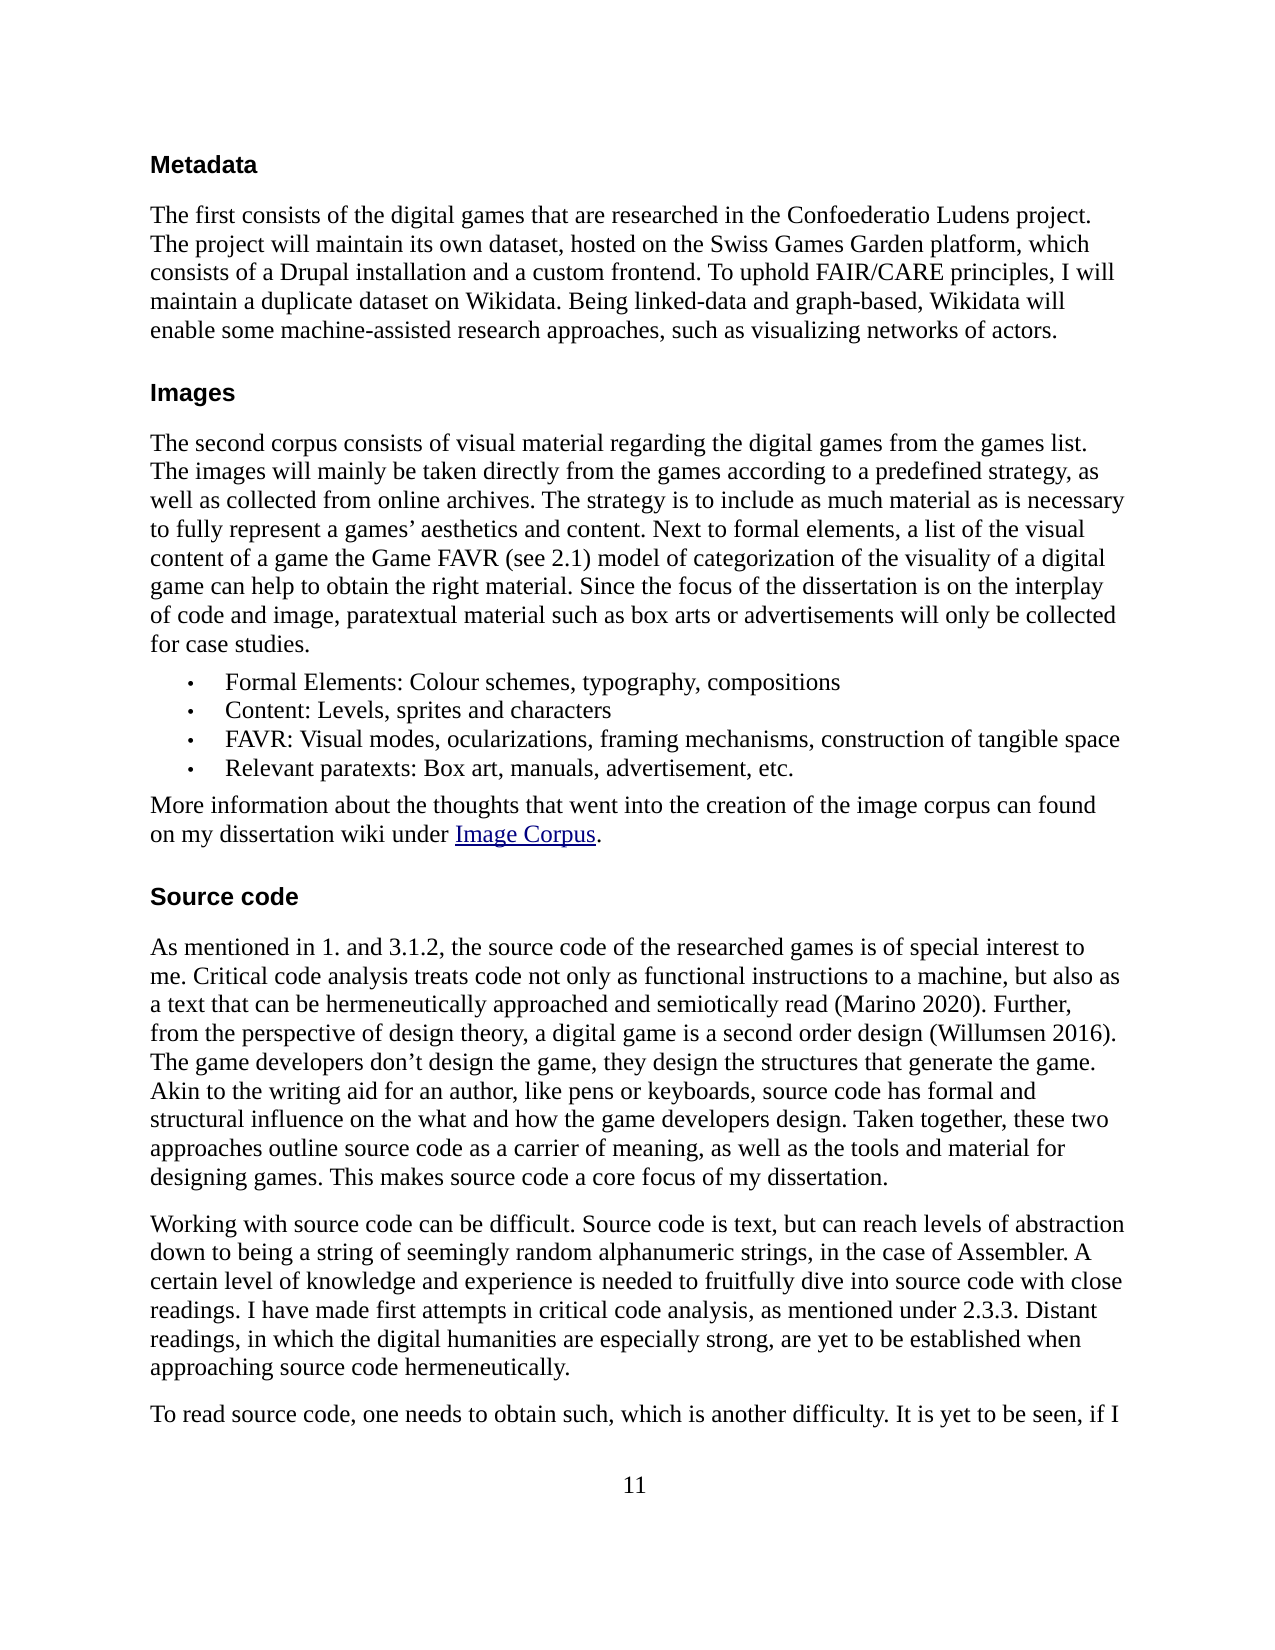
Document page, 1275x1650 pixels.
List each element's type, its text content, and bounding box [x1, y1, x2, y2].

text The first consists of the digital games that are researched in the Confoederatio Ludens project. The project will maintain its own dataset, hosted on the Swiss Games Garden platform, which consists of a Drupal installation and a custom frontend. To uphold FAIR/CARE principles, I will maintain a duplicate dataset on Wikidata. Being linked-data and graph-based, Wikidata will enable some machine-assisted research approaches, such as visualizing networks of actors. [150, 200, 1125, 344]
list Content: Levels, sprites and characters [187, 695, 1125, 724]
subtitle Metadata [150, 150, 1125, 178]
list Formal Elements: Colour schemes, typography, compositions [187, 667, 1125, 695]
text To read source code, one needs to obtain such, which is another difficulty. It is yet to be seen, if I [150, 1399, 1125, 1428]
subtitle Images [150, 378, 1125, 406]
text The second corpus consists of visual material regarding the digital games from the games list. The images will mainly be taken directly from the games according to a predefined strategy, as well as collected from online archives. The strategy is to include as much material as is necessary to fully represent a games’ aesthetics and content. Next to formal elements, a list of the visual content of a game the Game FAVR (see 2.1) model of categorization of the visuality of a digital game can help to obtain the right material. Since the focus of the dissertation is on the interplay of code and image, paratextual material such as box arts or advertisements will only be collected for case studies. [150, 428, 1125, 658]
text More information about the thoughts that went into the creation of the image corpus can found on my dissertation wiki under Image Corpus. [150, 791, 1125, 848]
list Relevant paratexts: Box art, manuals, advertisement, etc. [187, 753, 1125, 782]
list FAVR: Visual modes, ocularizations, framing mechanisms, construction of tangible space [187, 724, 1125, 753]
subtitle Source code [150, 882, 1125, 911]
text Working with source code can be difficult. Source code is text, but can reach levels of abstraction down to being a string of seemingly random alphanumeric strings, in the case of Assembler. A certain level of knowledge and experience is needed to fruitfully dive into source code with close readings. I have made first attempts in critical code analysis, as mentioned under 2.3.3. Distant readings, in which the digital humanities are especially strong, are yet to be established when approaching source code hermeneutically. [150, 1209, 1125, 1381]
text As mentioned in 1. and 3.1.2, the source code of the researched games is of special interest to me. Critical code analysis treats code not only as functional instructions to a machine, but also as a text that can be hermeneutically approached and semiotically read (Marino 2020). Further, from the perspective of design theory, a digital game is a second order design (Willumsen 2016). The game developers don’t design the game, they design the structures that generate the game. Akin to the writing aid for an author, like pens or keyboards, source code has formal and structural influence on the what and how the game developers design. Taken together, these two approaches outline source code as a carrier of meaning, as well as the tools and material for designing games. This makes source code a core focus of my dissertation. [150, 932, 1125, 1191]
